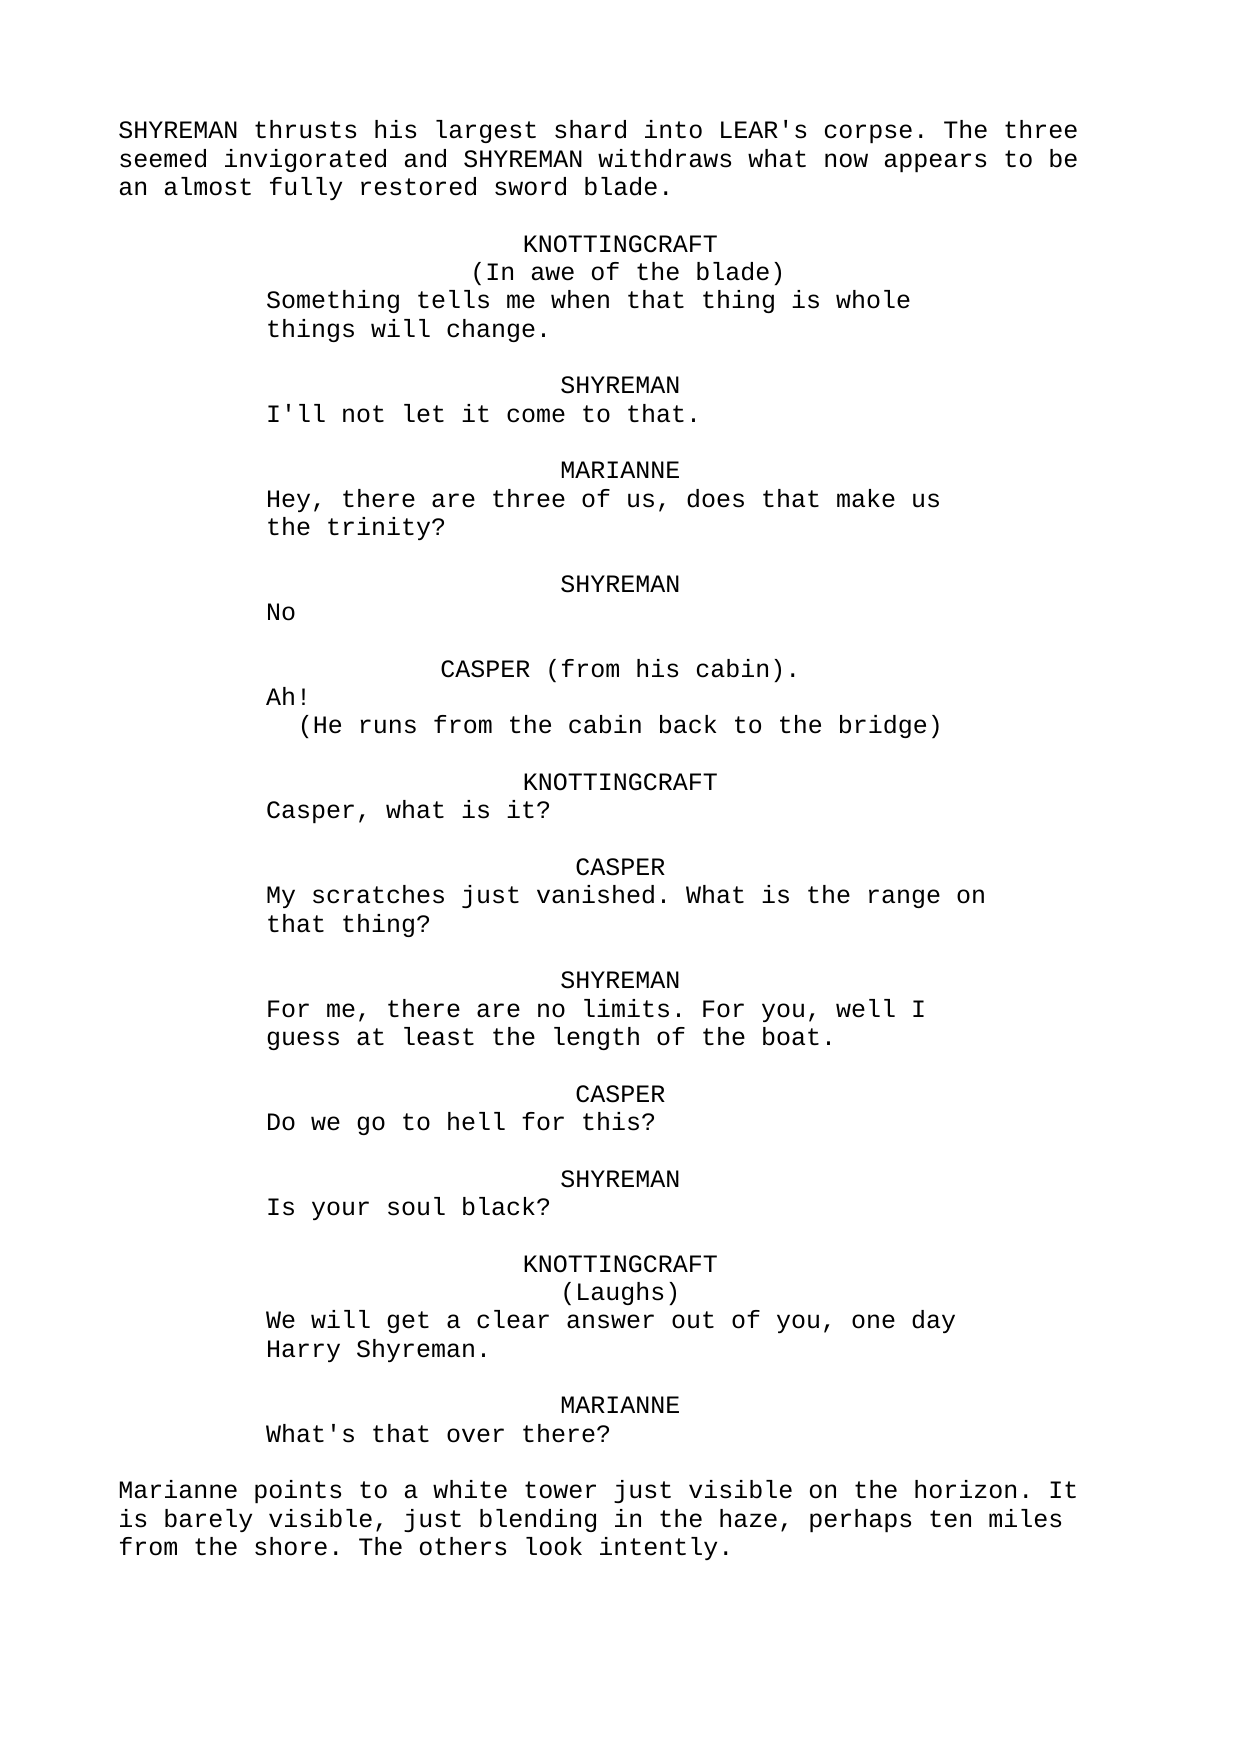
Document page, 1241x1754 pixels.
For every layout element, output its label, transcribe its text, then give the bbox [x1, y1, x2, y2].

text (He runs from the cabin back to the bridge) [118, 713, 1122, 741]
text MARIANNE [118, 458, 1122, 486]
text (Laughs) [118, 1280, 1122, 1308]
text the trinity? [118, 515, 1122, 543]
text KNOTTINGCRAFT [118, 770, 1122, 798]
text CASPER (from his cabin). [118, 656, 1122, 685]
text guess at least the length of the boat. [118, 1025, 1122, 1053]
text SHYREMAN [118, 1166, 1122, 1195]
text Ah! [118, 685, 1122, 713]
text Hey, there are three of us, does that make us [118, 486, 1122, 515]
text I'll not let it come to that. [118, 401, 1122, 430]
text What's that over there? [118, 1421, 1122, 1450]
text Do we go to hell for this? [118, 1110, 1122, 1138]
text MARIANNE [118, 1393, 1122, 1421]
text things will change. [118, 316, 1122, 345]
text No [118, 600, 1122, 628]
text KNOTTINGCRAFT [118, 231, 1122, 260]
text SHYREMAN [118, 373, 1122, 401]
text SHYREMAN [118, 968, 1122, 996]
text that thing? [118, 911, 1122, 940]
text SHYREMAN thrusts his largest shard into LEAR's corpse. The three seemed invigorated and SHYREMAN withdraws what now appears to be an almost fully restored sword blade. [118, 118, 1122, 203]
text Is your soul black? [118, 1195, 1122, 1223]
text Marianne points to a white tower just visible on the horizon. It is barely visible, just blending in the haze, perhaps ten miles from the shore. The others look intently. [118, 1478, 1122, 1563]
text CASPER [118, 1081, 1122, 1110]
text (In awe of the blade) [118, 260, 1122, 288]
text KNOTTINGCRAFT [118, 1251, 1122, 1280]
text Casper, what is it? [118, 798, 1122, 826]
text SHYREMAN [118, 571, 1122, 600]
text CASPER [118, 855, 1122, 883]
text We will get a clear answer out of you, one day [118, 1308, 1122, 1336]
text Harry Shyreman. [118, 1336, 1122, 1365]
text My scratches just vanished. What is the range on [118, 883, 1122, 911]
text For me, there are no limits. For you, well I [118, 996, 1122, 1025]
text Something tells me when that thing is whole [118, 288, 1122, 316]
